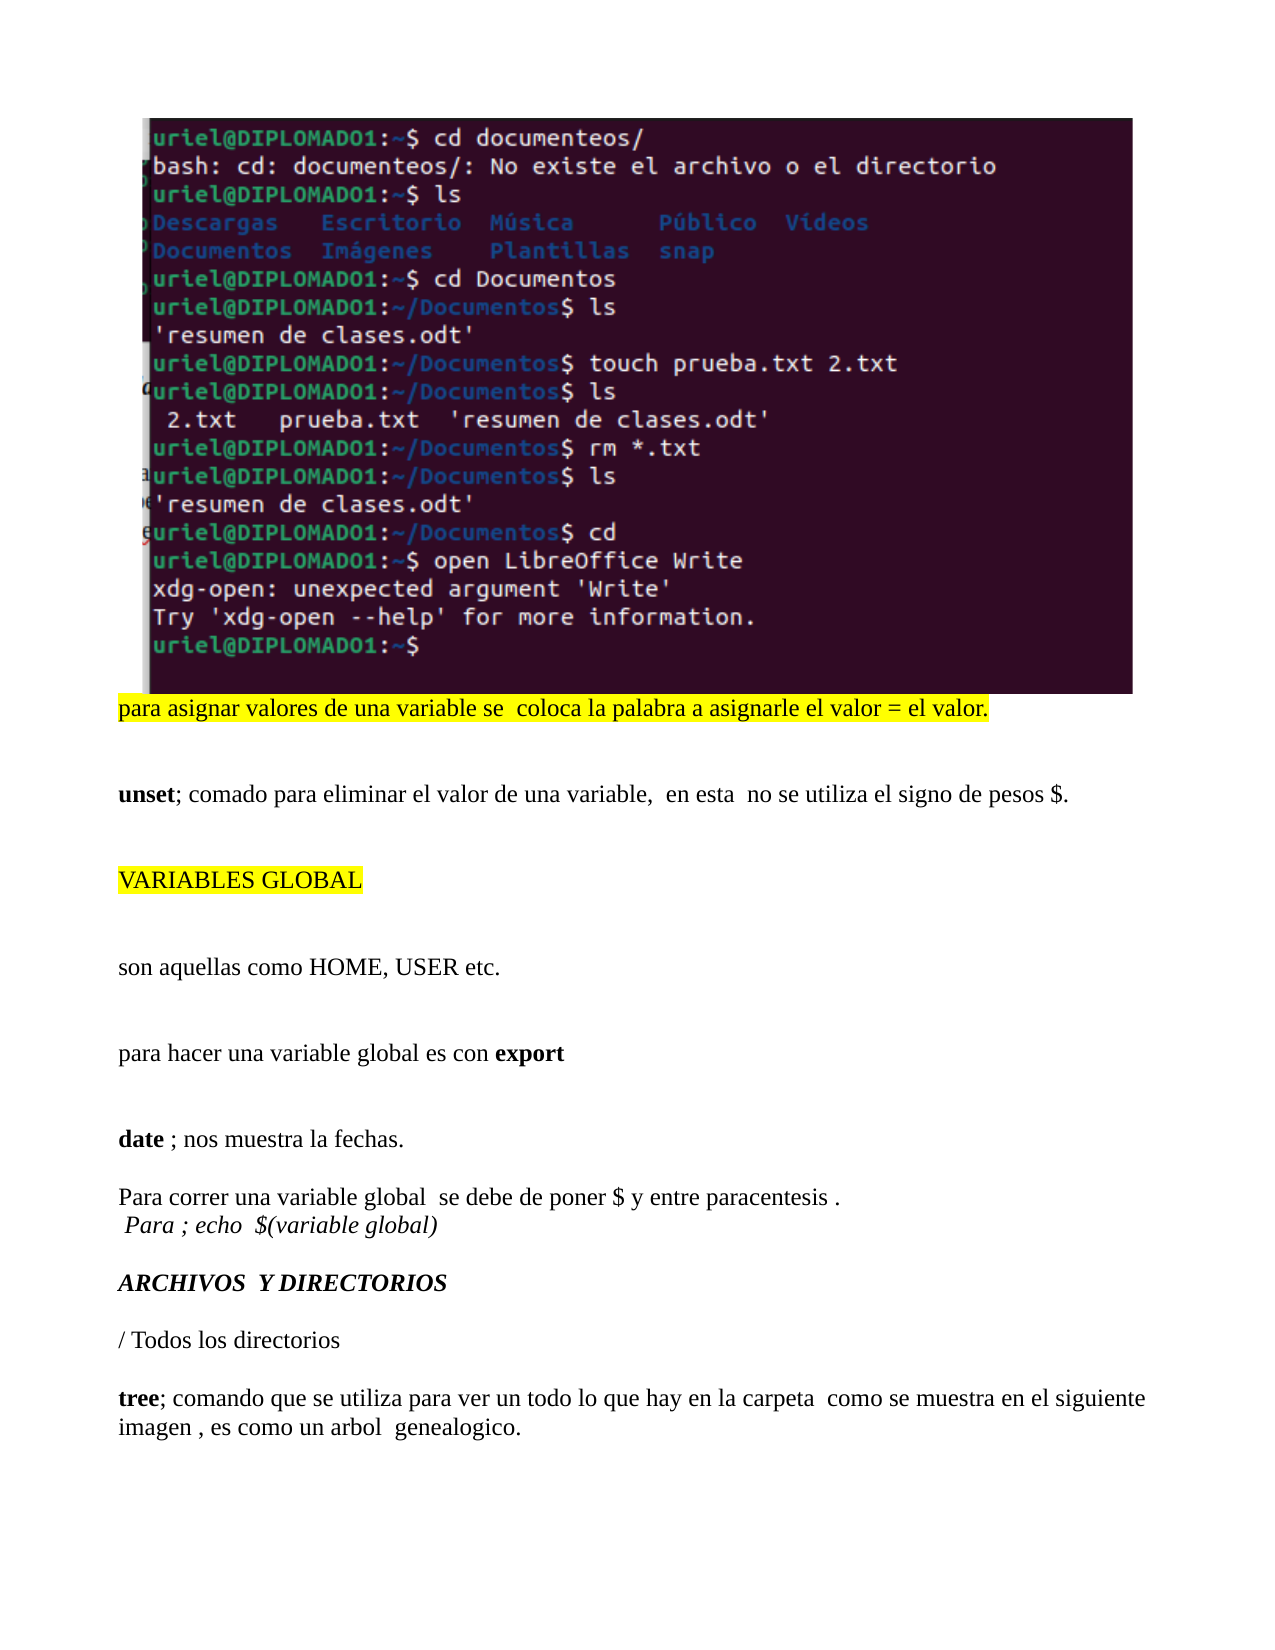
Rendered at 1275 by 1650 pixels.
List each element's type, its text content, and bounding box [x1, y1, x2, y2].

text Para correr una variable global se debe de poner $ y entre paracentesis . [118, 1182, 1157, 1211]
text / Todos los directorios [118, 1326, 1157, 1354]
text VARIABLES GLOBAL [118, 866, 1157, 894]
text para asignar valores de una variable se coloca la palabra a asignarle el valor = el valor. [118, 647, 1157, 722]
text unset; comado para eliminar el valor de una variable, en esta no se utiliza el signo de pesos $. [118, 779, 1157, 808]
text date ; nos muestra la fechas. [118, 1124, 1157, 1153]
text para hacer una variable global es con export [118, 1038, 1157, 1067]
text tree; comando que se utiliza para ver un todo lo que hay en la carpeta como se muestra en el siguiente imagen , es como un arbol genealogico. [118, 1383, 1157, 1441]
text ARCHIVOS Y DIRECTORIOS [118, 1268, 1157, 1297]
picture [142, 118, 1133, 694]
text son aquellas como HOME, USER etc. [118, 952, 1157, 981]
text Para ; echo $(variable global) [118, 1211, 1157, 1239]
